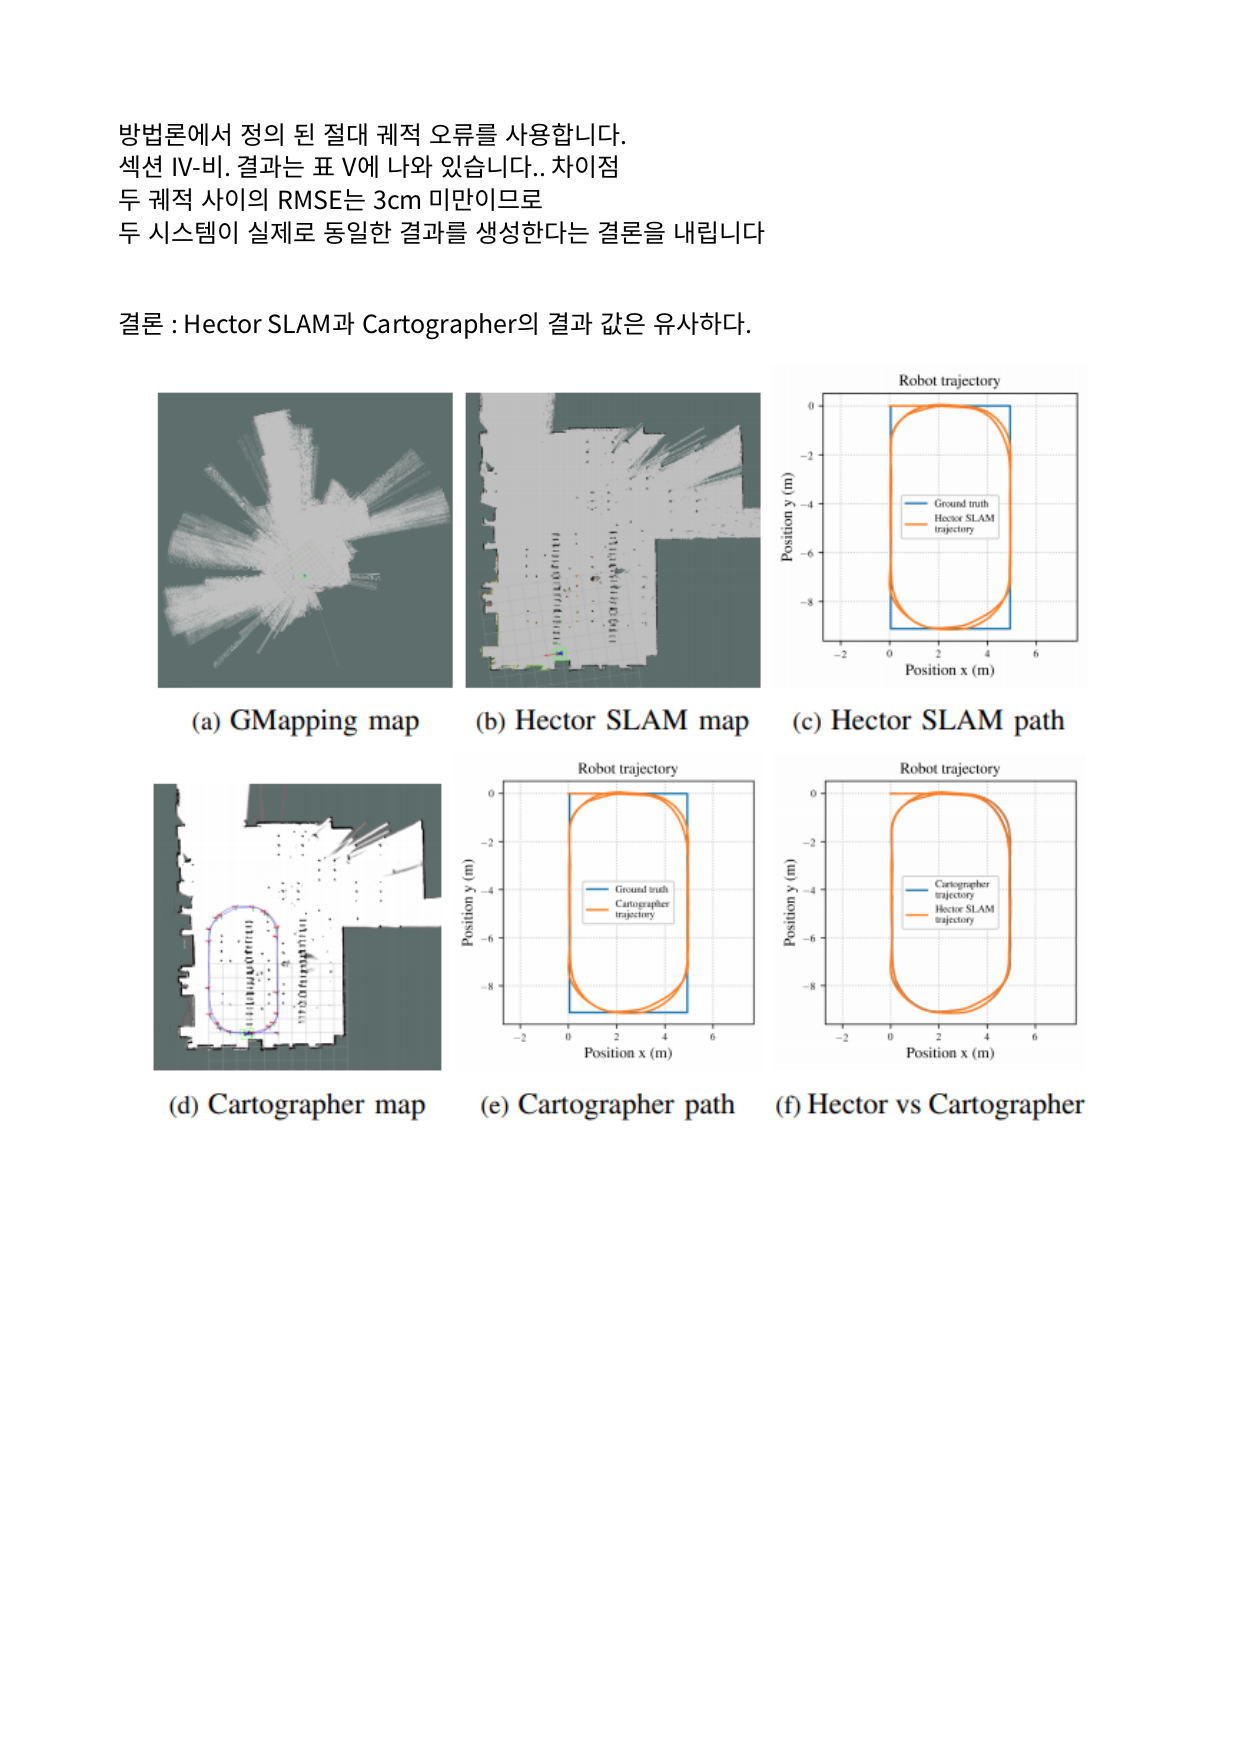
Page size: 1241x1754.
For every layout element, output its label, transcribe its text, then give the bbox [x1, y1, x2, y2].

text 방법론에서 정의 된 절대 궤적 오류를 사용합니다. [118, 118, 1122, 151]
picture [118, 361, 1123, 1148]
text 두 궤적 사이의 RMSE는 3cm 미만이므로 [118, 183, 1122, 216]
text 섹션 IV-비. 결과는 표 V에 나와 있습니다.. 차이점 [118, 151, 1122, 183]
text 두 시스템이 실제로 동일한 결과를 생성한다는 결론을 내립니다 [118, 216, 1122, 248]
text 결론 : Hector SLAM과 Cartographer의 결과 값은 유사하다. [118, 305, 1122, 341]
